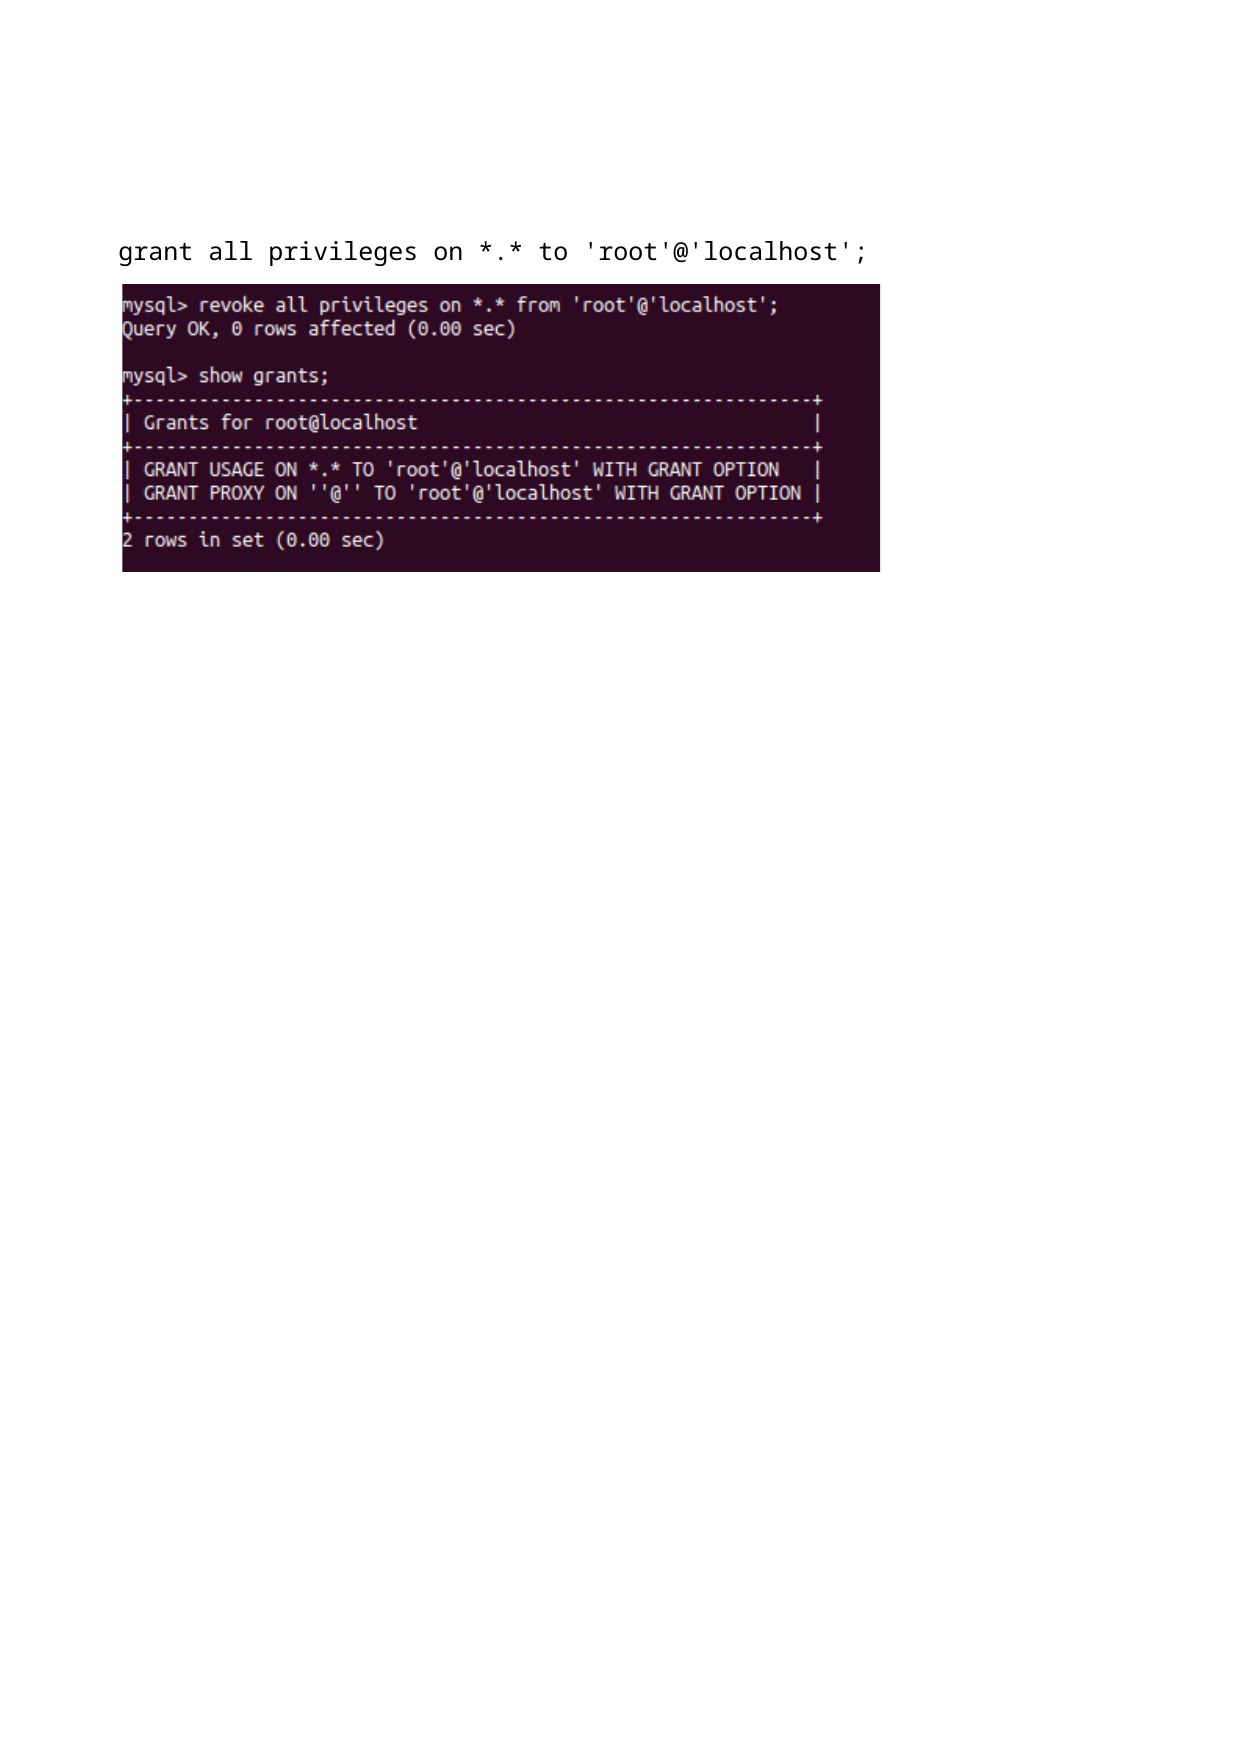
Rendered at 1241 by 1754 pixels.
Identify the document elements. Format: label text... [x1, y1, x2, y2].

text grant all privileges on *.* to 'root'@'localhost'; [118, 233, 1122, 267]
picture [122, 284, 881, 572]
